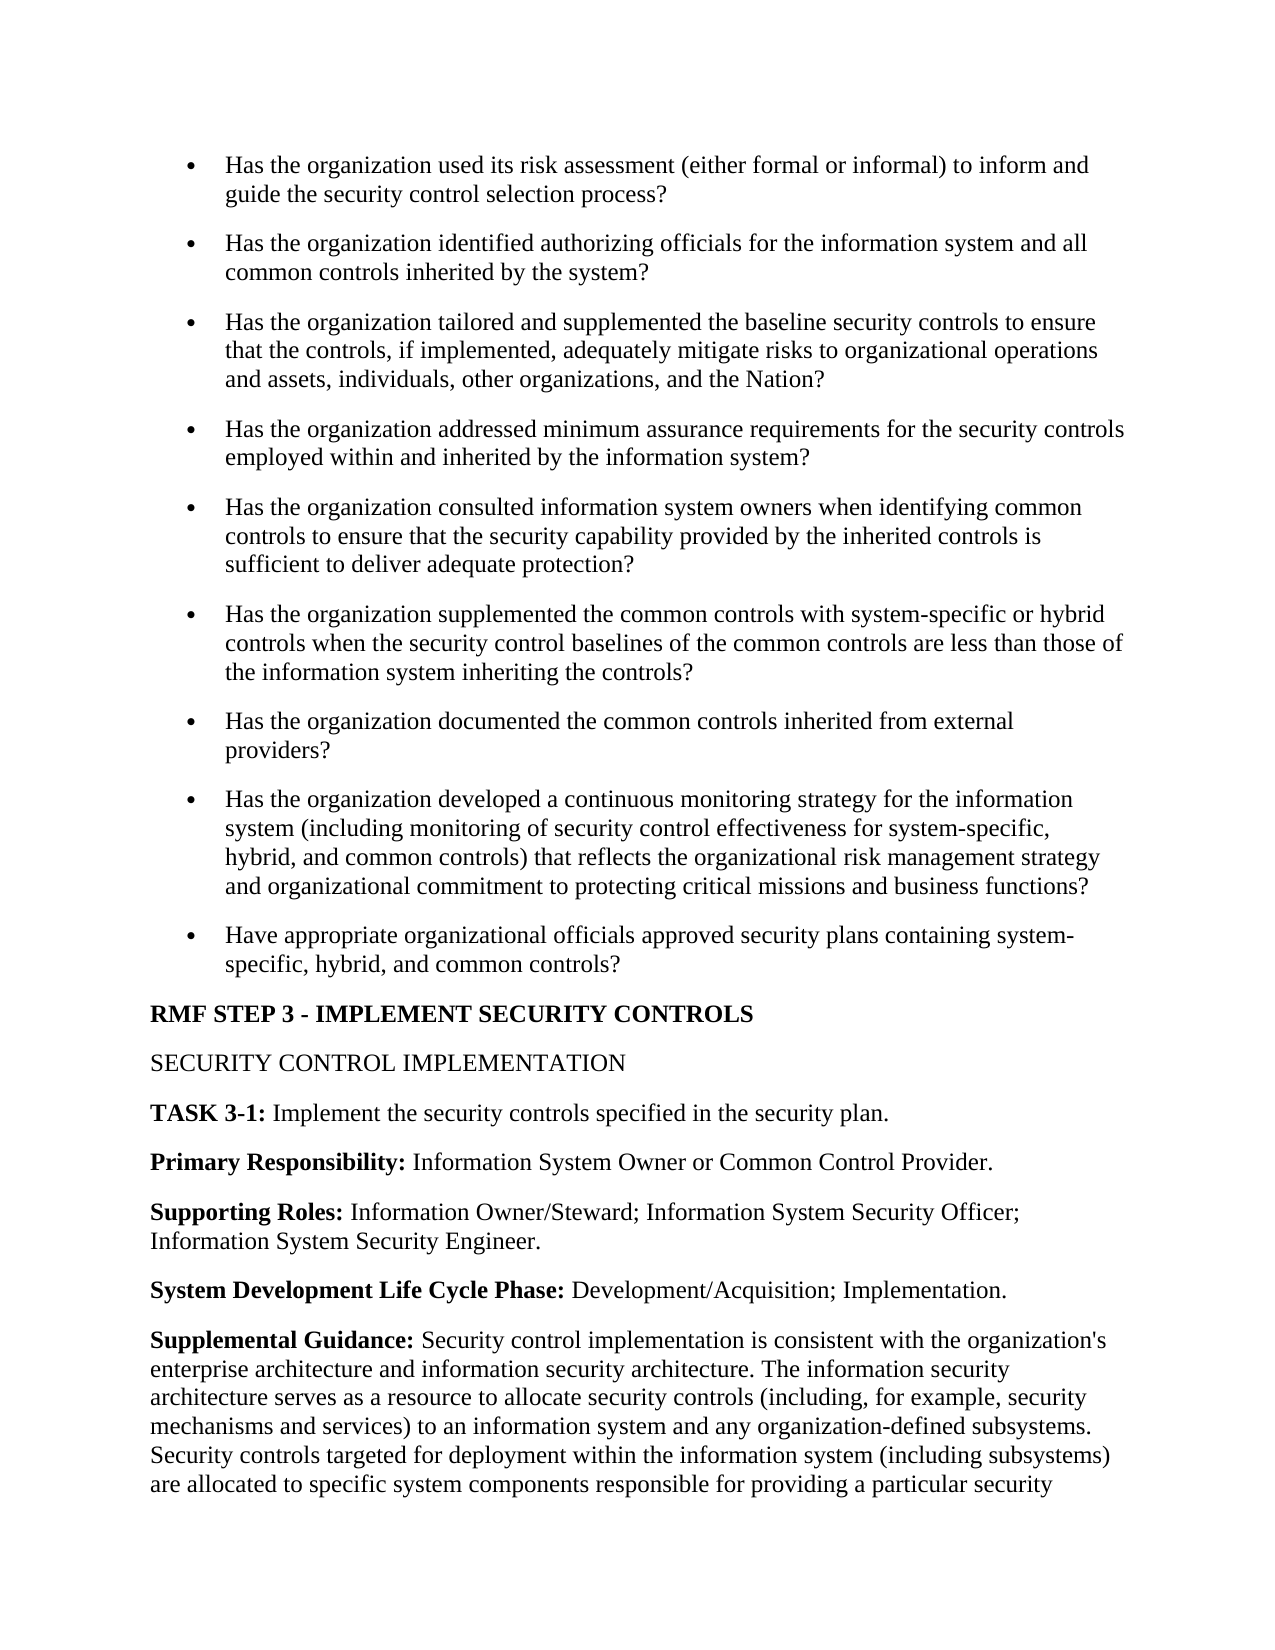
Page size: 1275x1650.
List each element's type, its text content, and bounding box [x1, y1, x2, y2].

list Has the organization identified authorizing officials for the information system and all common controls inherited by the system? [187, 228, 1125, 286]
text RMF STEP 3 - IMPLEMENT SECURITY CONTROLS [150, 999, 1125, 1027]
list Has the organization addressed minimum assurance requirements for the security controls employed within and inherited by the information system? [187, 414, 1125, 471]
list Has the organization documented the common controls inherited from external providers? [187, 706, 1125, 764]
text System Development Life Cycle Phase: Development/Acquisition; Implementation. [150, 1275, 1125, 1304]
list Has the organization tailored and supplemented the baseline security controls to ensure that the controls, if implemented, adequately mitigate risks to organizational operations and assets, individuals, other organizations, and the Nation? [187, 307, 1125, 393]
list Has the organization used its risk assessment (either formal or informal) to inform and guide the security control selection process? [187, 150, 1125, 207]
text TASK 3-1: Implement the security controls specified in the security plan. [150, 1098, 1125, 1127]
text Primary Responsibility: Information System Owner or Common Control Provider. [150, 1147, 1125, 1176]
list Has the organization supplemented the common controls with system-specific or hybrid controls when the security control baselines of the common controls are less than those of the information system inheriting the controls? [187, 599, 1125, 685]
text Supporting Roles: Information Owner/Steward; Information System Security Officer; Information System Security Engineer. [150, 1197, 1125, 1254]
list Has the organization consulted information system owners when identifying common controls to ensure that the security capability provided by the inherited controls is sufficient to deliver adequate protection? [187, 492, 1125, 578]
list Has the organization developed a continuous monitoring strategy for the information system (including monitoring of security control effectiveness for system-specific, hybrid, and common controls) that reflects the organizational risk management strategy and organizational commitment to protecting critical missions and business functions? [187, 784, 1125, 899]
text Supplemental Guidance: Security control implementation is consistent with the organization's enterprise architecture and information security architecture. The information security architecture serves as a resource to allocate security controls (including, for example, security mechanisms and services) to an information system and any organization-defined subsystems. Security controls targeted for deployment within the information system (including subsystems) are allocated to specific system components responsible for providing a particular security [150, 1325, 1125, 1497]
list Have appropriate organizational officials approved security plans containing system-specific, hybrid, and common controls? [187, 920, 1125, 978]
text SECURITY CONTROL IMPLEMENTATION [150, 1048, 1125, 1077]
